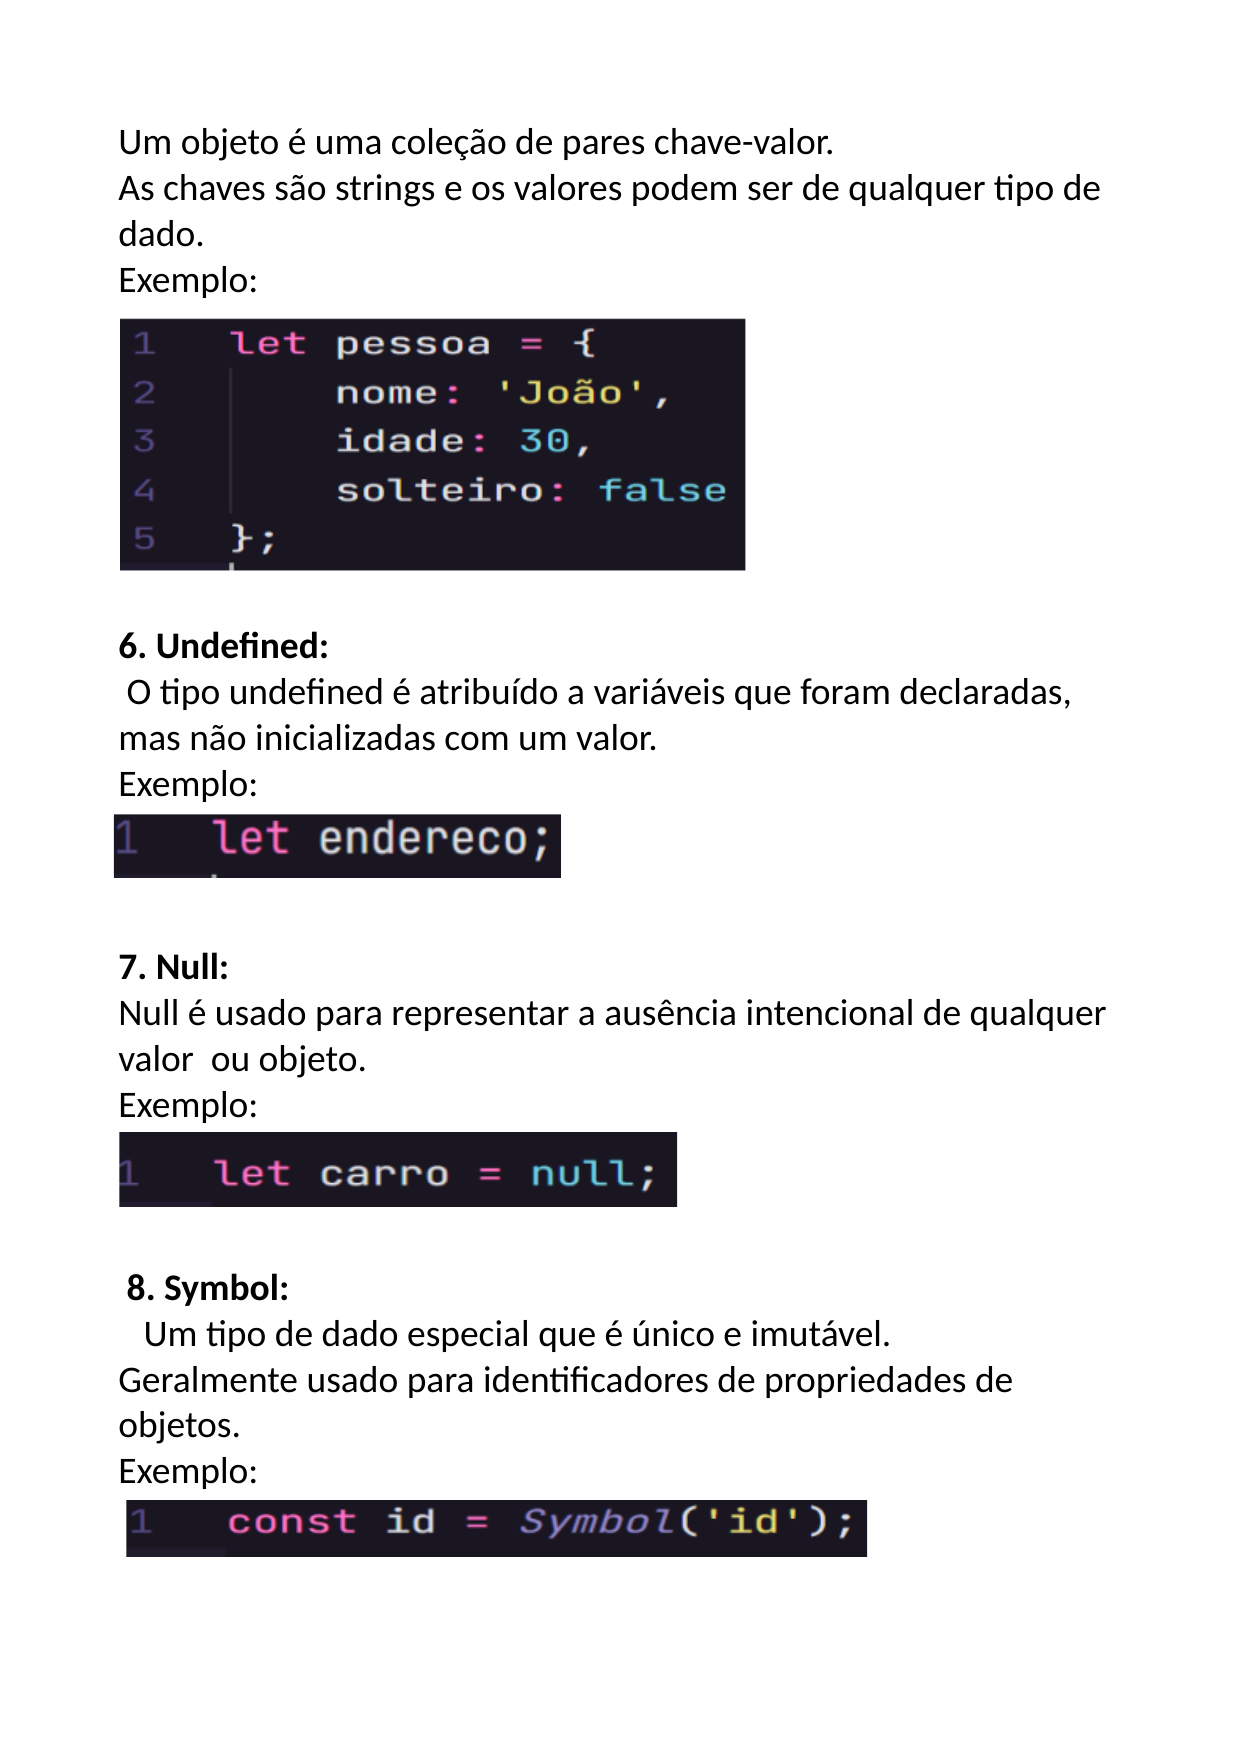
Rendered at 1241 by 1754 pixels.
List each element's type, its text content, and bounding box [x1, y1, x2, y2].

text Geralmente usado para identificadores de propriedades de objetos. [118, 1356, 1122, 1447]
text Exemplo: [118, 256, 1122, 301]
text 8. Symbol: [118, 1264, 1122, 1310]
text Exemplo: [118, 1081, 1122, 1126]
text 7. Null: [118, 943, 1122, 989]
text Exemplo: [118, 760, 1122, 806]
picture [119, 1132, 678, 1207]
text 6. Undefined: [118, 622, 1122, 668]
picture [126, 1500, 868, 1557]
text O tipo undefined é atribuído a variáveis que foram declaradas, mas não inicializadas com um valor. [118, 668, 1122, 760]
text As chaves são strings e os valores podem ser de qualquer tipo de [118, 164, 1122, 210]
picture [120, 317, 755, 577]
text Um tipo de dado especial que é único e imutável. [118, 1310, 1122, 1356]
text dado. [118, 210, 1122, 256]
text Null é usado para representar a ausência intencional de qualquer valor ou objeto. [118, 989, 1122, 1081]
text Exemplo: [118, 1447, 1122, 1493]
text Um objeto é uma coleção de pares chave-valor. [118, 118, 1122, 164]
picture [113, 813, 561, 878]
